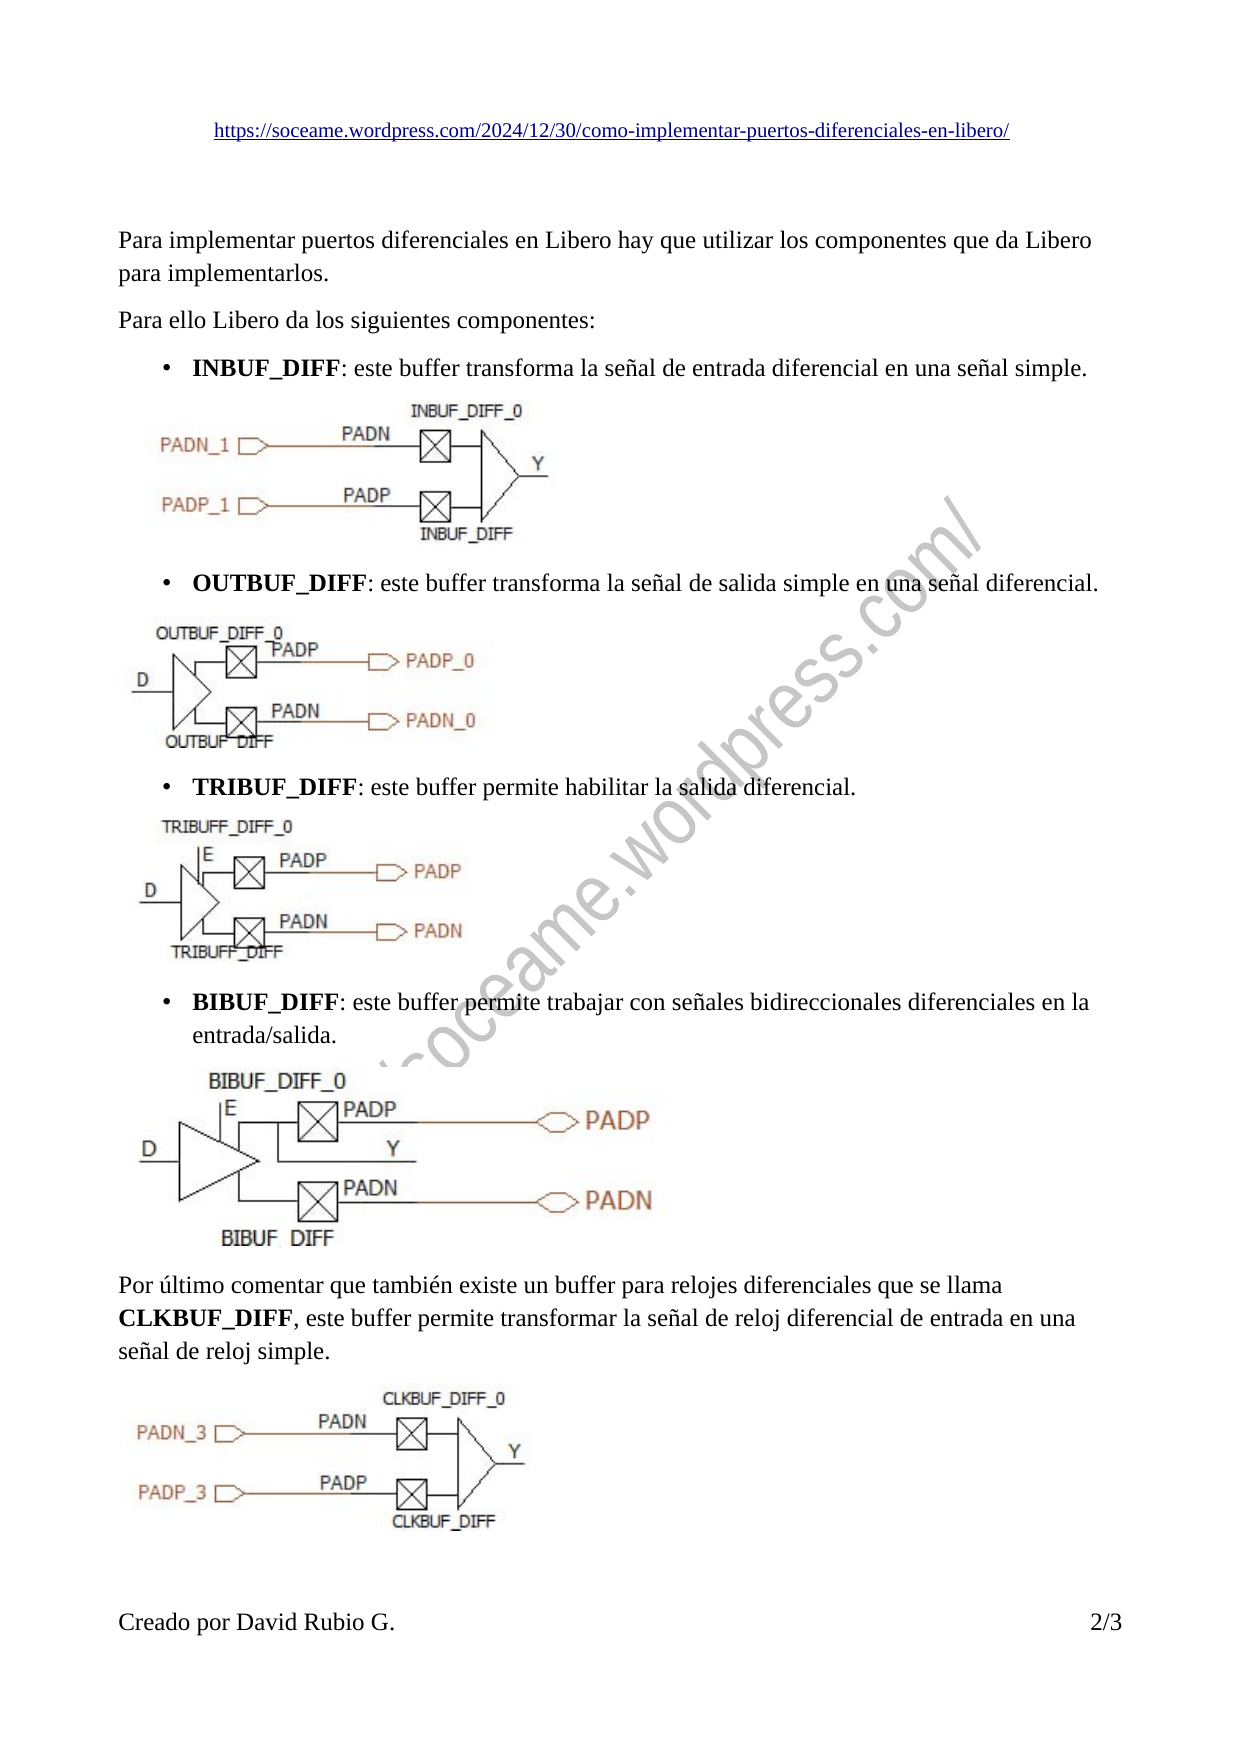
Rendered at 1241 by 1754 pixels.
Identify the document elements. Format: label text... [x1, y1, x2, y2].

picture [118, 616, 514, 748]
list TRIBUF_DIFF: este buffer permite habilitar la salida diferencial. [162, 772, 701, 800]
list INBUF_DIFF: este buffer transforma la señal de entrada diferencial en una señal simple. [162, 353, 1122, 382]
text Para implementar puertos diferenciales en Libero hay que utilizar los componentes que da Libero para implementarlos. [118, 225, 1122, 286]
list BIBUF_DIFF: este buffer permite trabajar con señales bidireccionales diferenciales en la entrada/salida. [162, 987, 1122, 1049]
text Por último comentar que también existe un buffer para relojes diferenciales que se llama CLKBUF_DIFF, este buffer permite transformar la señal de reloj diferencial de entrada en una señal de reloj simple. [118, 1270, 1122, 1365]
list TRIBUF_DIFF: este buffer permite habilitar la salida diferencial. [730, 772, 1122, 800]
text Para ello Libero da los siguientes componentes: [118, 305, 1122, 334]
picture [118, 819, 504, 963]
picture [118, 1383, 553, 1531]
picture [118, 400, 564, 545]
list OUTBUF_DIFF: este buffer transforma la señal de salida simple en una señal diferencial. [162, 568, 1122, 597]
picture [118, 1067, 681, 1246]
